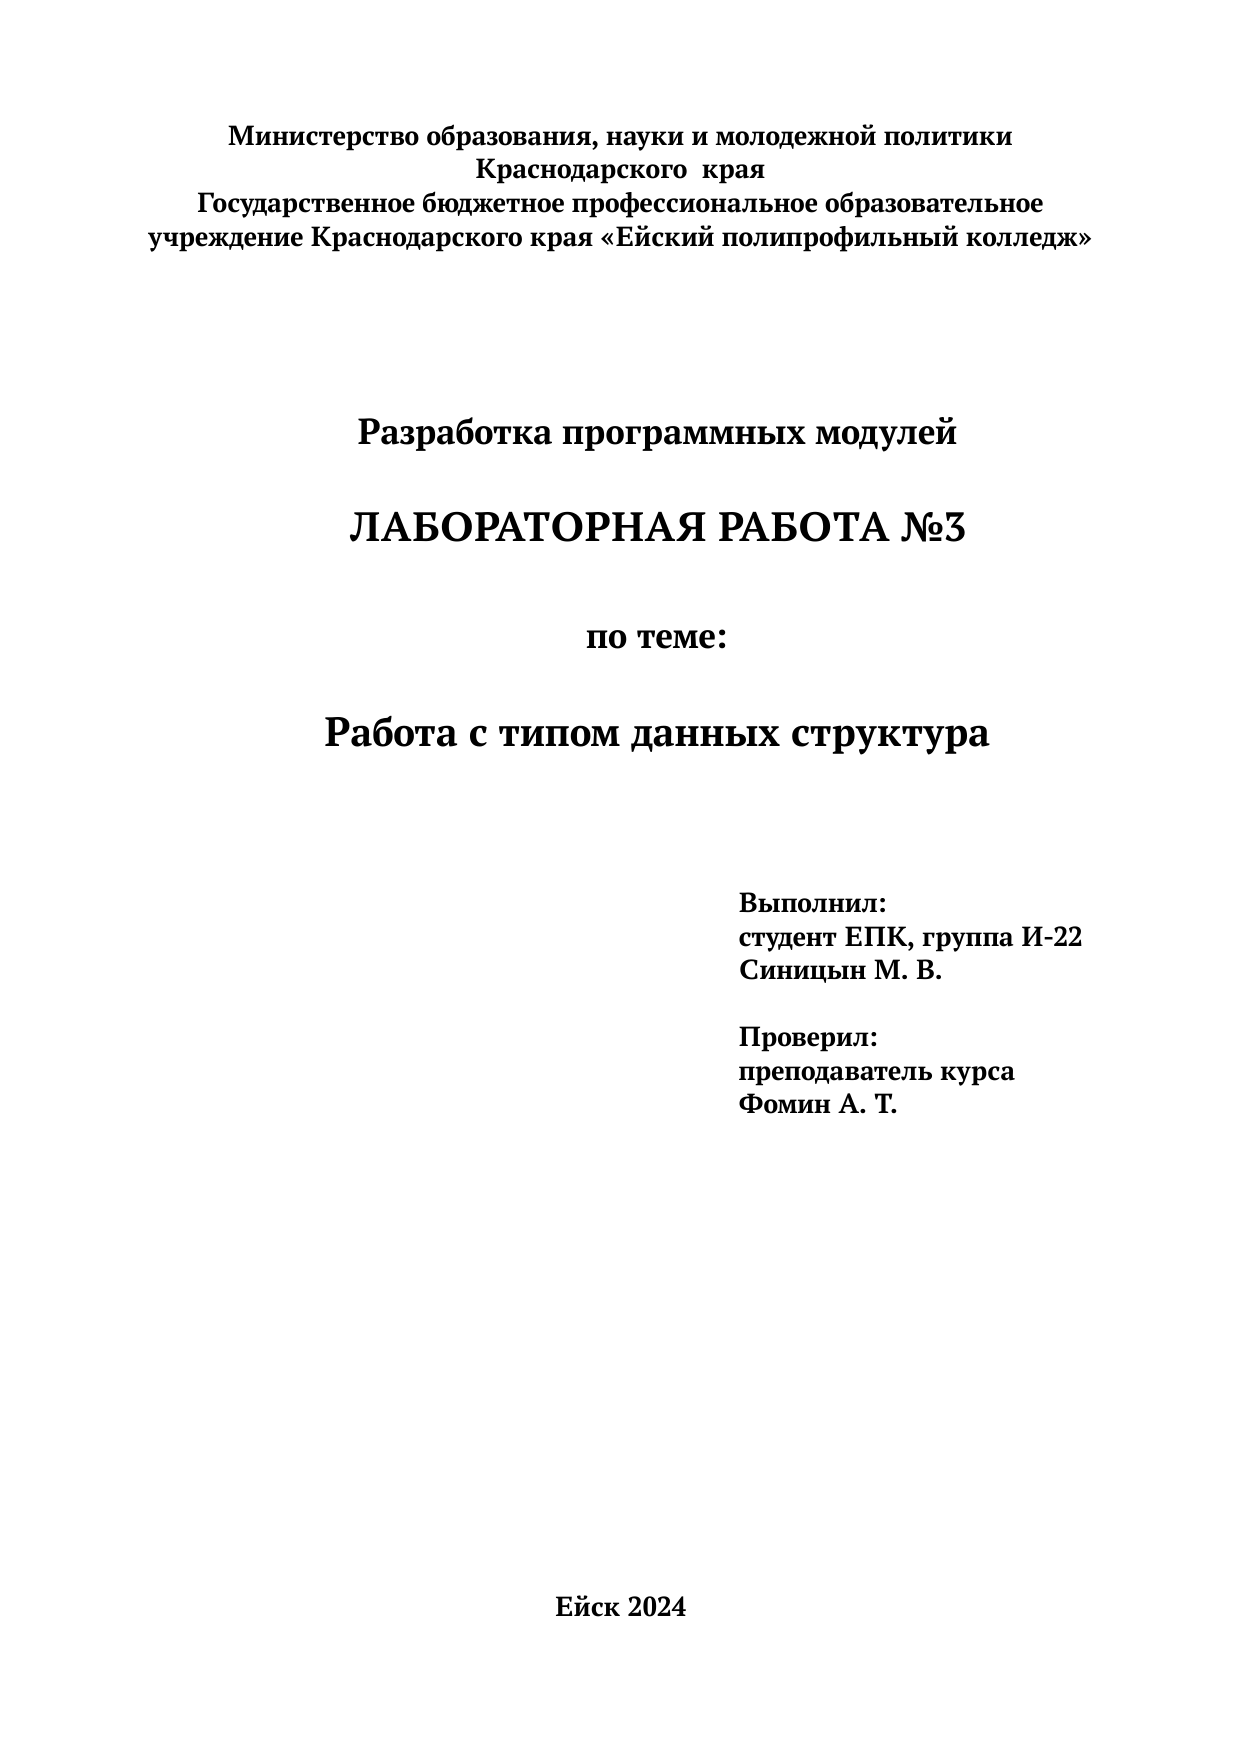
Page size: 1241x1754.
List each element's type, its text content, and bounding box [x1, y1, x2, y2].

text Разработка программных модулей [192, 408, 1122, 452]
text преподаватель курса [738, 1053, 1122, 1086]
subtitle Работа с типом данных структура [192, 705, 1122, 755]
text Государственное бюджетное профессиональное образовательное учреждение Краснодарского края «Ейский полипрофильный колледж» [118, 185, 1122, 252]
text Выполнил: [738, 885, 1122, 919]
text Синицын М. В. [738, 952, 1122, 986]
text Фомин А. Т. [738, 1086, 1122, 1120]
text студент ЕПК, группа И-22 [738, 919, 1122, 952]
text по теме: [192, 613, 1122, 657]
text Краснодарского края [118, 152, 1122, 185]
text Министерство образования, науки и молодежной политики [118, 118, 1122, 152]
text ЛАБОРАТОРНАЯ РАБОТА №3 [192, 501, 1122, 551]
text Проверил: [738, 1019, 1122, 1053]
text Ейск 2024 [118, 1589, 1122, 1623]
